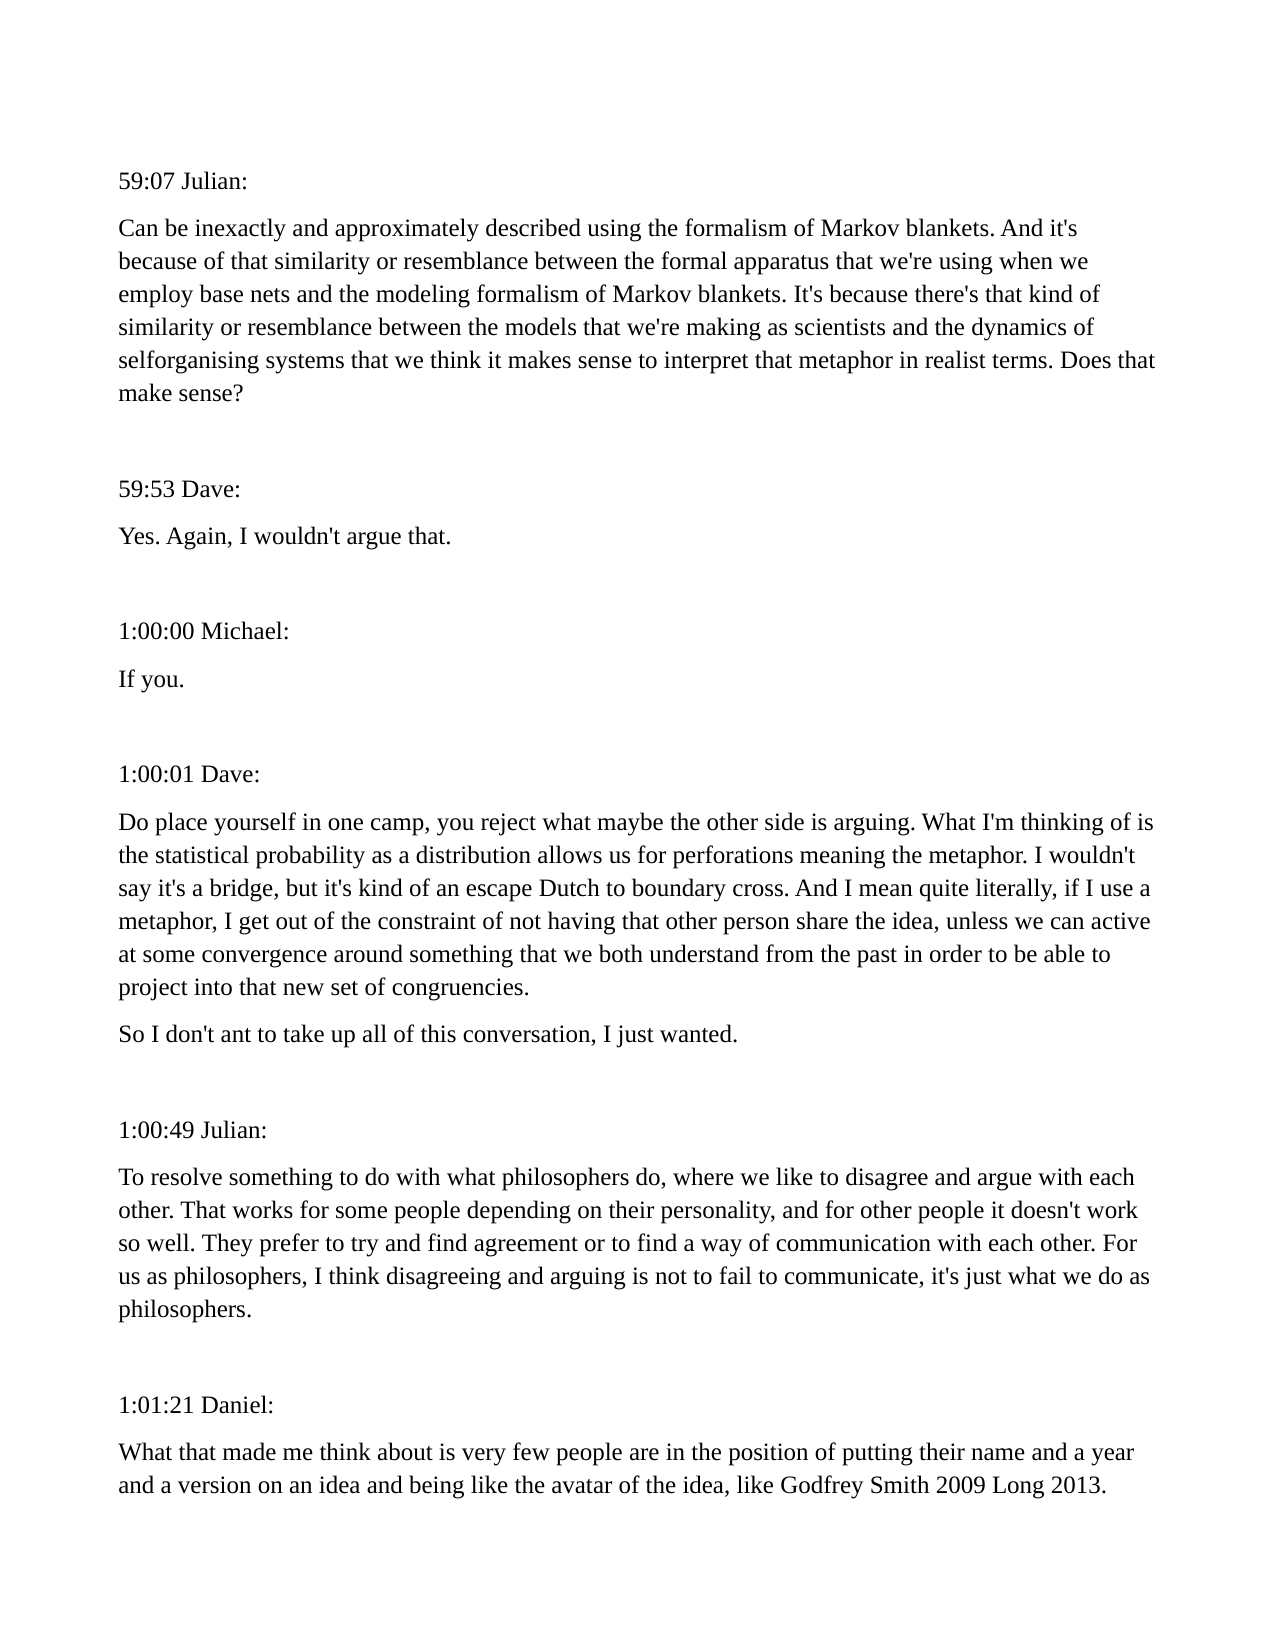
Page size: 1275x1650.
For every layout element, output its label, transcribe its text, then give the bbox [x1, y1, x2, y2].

text 59:07 Julian: [118, 166, 1157, 194]
text 1:01:21 Daniel: [118, 1390, 1157, 1418]
text So I don't ant to take up all of this conversation, I just wanted. [118, 1019, 1157, 1048]
text 1:00:49 Julian: [118, 1115, 1157, 1143]
text 59:53 Dave: [118, 474, 1157, 502]
text If you. [118, 664, 1157, 693]
text What that made me think about is very few people are in the position of putting their name and a year and a version on an idea and being like the avatar of the idea, like Godfrey Smith 2009 Long 2013. [118, 1437, 1157, 1499]
text 1:00:01 Dave: [118, 759, 1157, 788]
text 1:00:00 Michael: [118, 616, 1157, 645]
text To resolve something to do with what philosophers do, where we like to disagree and argue with each other. That works for some people depending on their personality, and for other people it doesn't work so well. They prefer to try and find agreement or to find a way of communication with each other. For us as philosophers, I think disagreeing and arguing is not to fail to communicate, it's just what we do as philosophers. [118, 1162, 1157, 1323]
text Yes. Again, I wouldn't argue that. [118, 521, 1157, 550]
text Do place yourself in one camp, you reject what maybe the other side is arguing. What I'm thinking of is the statistical probability as a distribution allows us for perforations meaning the metaphor. I wouldn't say it's a bridge, but it's kind of an escape Dutch to boundary cross. And I mean quite literally, if I use a metaphor, I get out of the constraint of not having that other person share the idea, unless we can active at some convergence around something that we both understand from the past in order to be able to project into that new set of congruencies. [118, 807, 1157, 1001]
text Can be inexactly and approximately described using the formalism of Markov blankets. And it's because of that similarity or resemblance between the formal apparatus that we're using when we employ base nets and the modeling formalism of Markov blankets. It's because there's that kind of similarity or resemblance between the models that we're making as scientists and the dynamics of selforganising systems that we think it makes sense to interpret that metaphor in realist terms. Does that make sense? [118, 213, 1157, 407]
